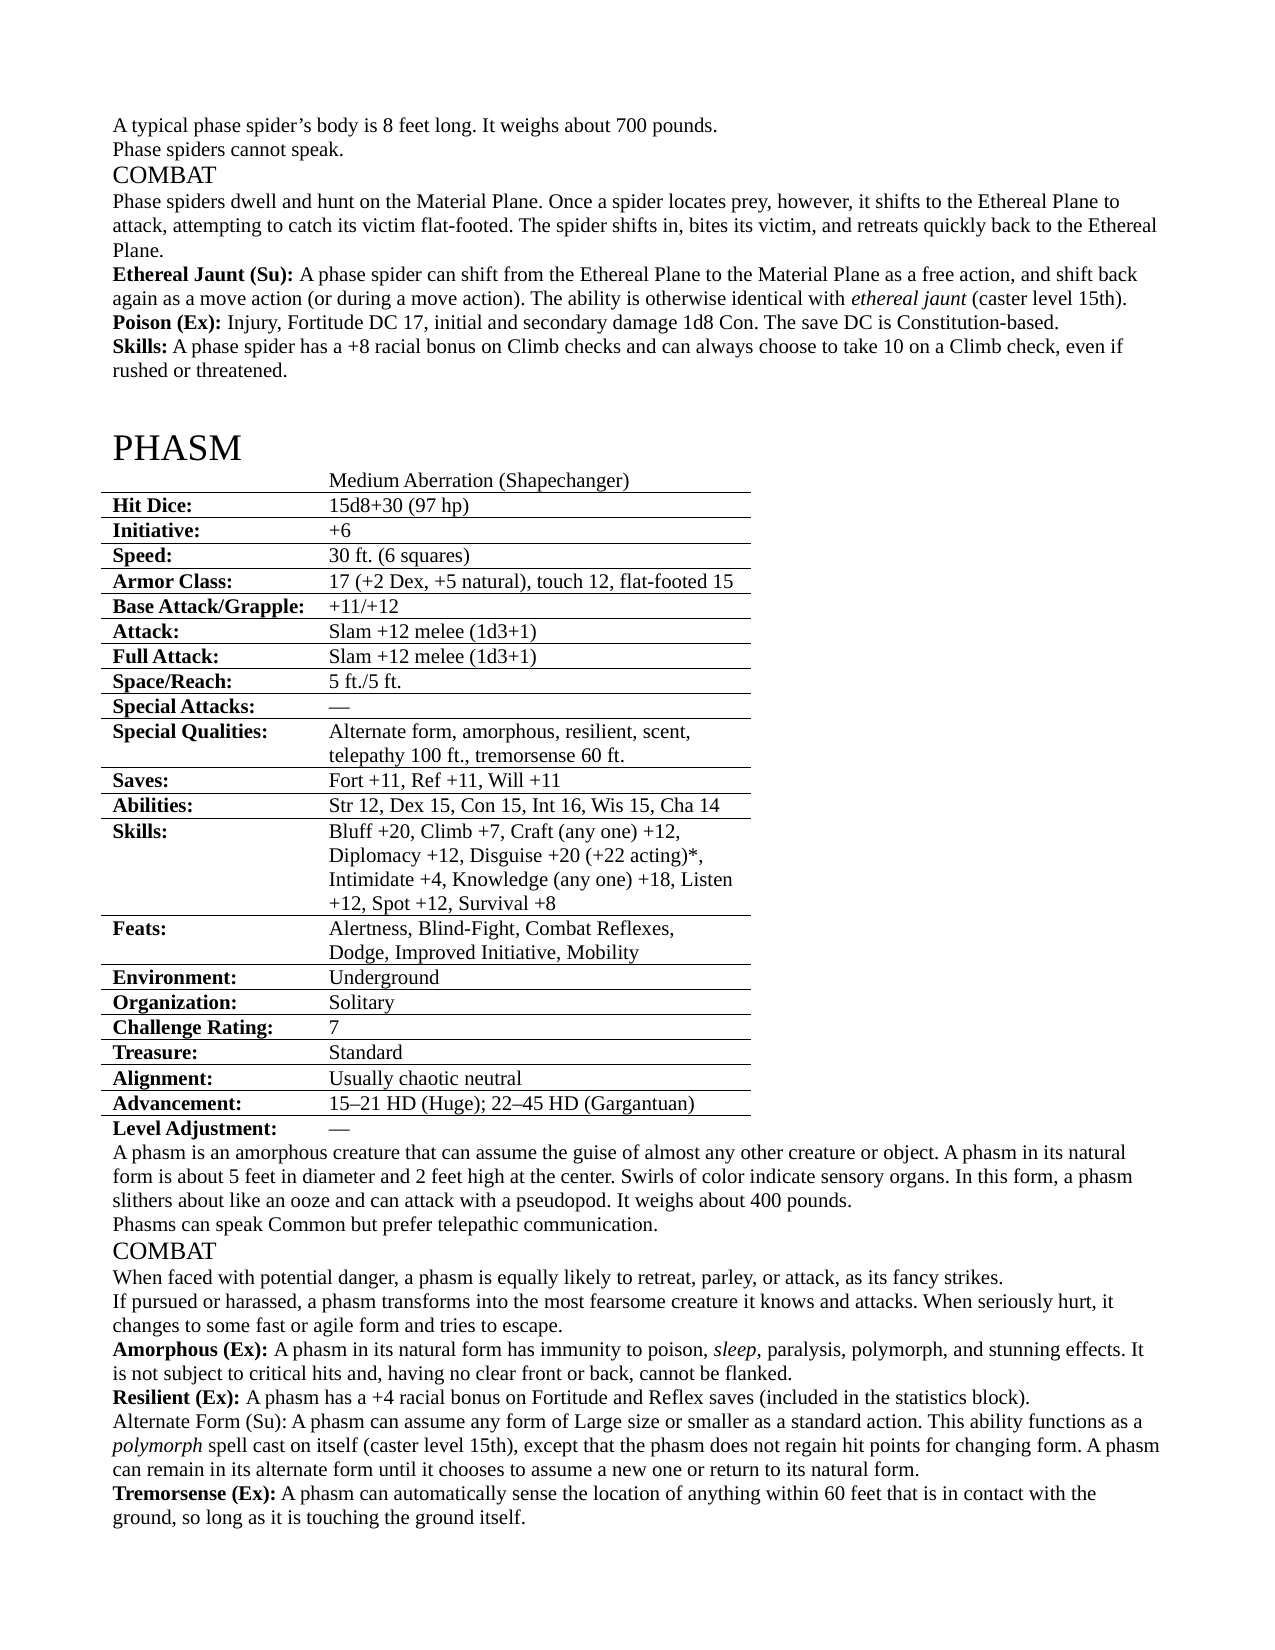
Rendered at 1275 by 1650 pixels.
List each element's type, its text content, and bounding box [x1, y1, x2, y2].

table_cell Str 12, Dex 15, Con 15, Int 16, Wis 15, Cha 14 [318, 794, 751, 817]
table_cell Level Adjustment: [101, 1116, 317, 1140]
text A phasm is an amorphous creature that can assume the guise of almost any other creature or object. A phasm in its natural form is about 5 feet in diameter and 2 feet high at the center. Swirls of color indicate sensory organs. In this form, a phasm slithers about like an ooze and can attack with a pseudopod. It weighs about 400 pounds. [112, 1140, 1162, 1212]
table_cell — [318, 694, 751, 718]
text Phase spiders dwell and hunt on the Material Plane. Once a spider locates prey, however, it shifts to the Ethereal Plane to attack, attempting to catch its victim flat-footed. The spider shifts in, bites its victim, and retreats quickly back to the Ethereal Plane. [112, 189, 1162, 262]
text Poison (Ex): Injury, Fortitude DC 17, initial and secondary damage 1d8 Con. The save DC is Constitution-based. [112, 310, 1162, 334]
text Phasms can speak Common but prefer telepathic communication. [112, 1212, 1162, 1236]
table_cell Special Attacks: [101, 694, 317, 718]
table_cell 30 ft. (6 squares) [318, 544, 751, 567]
text Tremorsense (Ex): A phasm can automatically sense the location of anything within 60 feet that is in contact with the ground, so long as it is touching the ground itself. [112, 1481, 1162, 1529]
text Ethereal Jaunt (Su): A phase spider can shift from the Ethereal Plane to the Material Plane as a free action, and shift back again as a move action (or during a move action). The ability is otherwise identical with ethereal jaunt (caster level 15th). [112, 262, 1162, 310]
table_cell 7 [318, 1015, 751, 1039]
table_cell Fort +11, Ref +11, Will +11 [318, 768, 751, 792]
table_header [101, 468, 317, 492]
text COMBAT [112, 1236, 1162, 1265]
table_cell Treasure: [101, 1040, 317, 1064]
text PHASM [112, 425, 1162, 468]
table_cell Bluff +20, Climb +7, Craft (any one) +12, Diplomacy +12, Disguise +20 (+22 acting)*, Intimidate +4, Knowledge (any one) +18, Listen +12, Spot +12, Survival +8 [318, 819, 751, 915]
table_cell Saves: [101, 768, 317, 792]
table_cell Underground [318, 965, 751, 989]
table_cell Alignment: [101, 1065, 317, 1089]
table_cell Special Qualities: [101, 719, 317, 767]
table_cell Environment: [101, 965, 317, 989]
table_cell +11/+12 [318, 594, 751, 618]
table_cell 17 (+2 Dex, +5 natural), touch 12, flat-footed 15 [318, 569, 751, 593]
table_cell Slam +12 melee (1d3+1) [318, 619, 751, 643]
table_cell Attack: [101, 619, 317, 643]
text Skills: A phase spider has a +8 racial bonus on Climb checks and can always choose to take 10 on a Climb check, even if rushed or threatened. [112, 334, 1162, 382]
text A typical phase spider’s body is 8 feet long. It weighs about 700 pounds. [112, 112, 1162, 137]
table_cell Hit Dice: [101, 493, 317, 517]
table_cell Speed: [101, 544, 317, 567]
table_header Medium Aberration (Shapechanger) [318, 468, 751, 492]
table_cell Challenge Rating: [101, 1015, 317, 1039]
text Alternate Form (Su): A phasm can assume any form of Large size or smaller as a standard action. This ability functions as a polymorph spell cast on itself (caster level 15th), except that the phasm does not regain hit points for changing form. A phasm can remain in its alternate form until it chooses to assume a new one or return to its natural form. [112, 1409, 1162, 1481]
table_cell 15d8+30 (97 hp) [318, 493, 751, 517]
table_cell +6 [318, 518, 751, 542]
text When faced with potential danger, a phasm is equally likely to retreat, parley, or attack, as its fancy strikes. [112, 1265, 1162, 1289]
table_cell Organization: [101, 990, 317, 1014]
table_cell Standard [318, 1040, 751, 1064]
table_cell Initiative: [101, 518, 317, 542]
table_cell Advancement: [101, 1091, 317, 1114]
text Phase spiders cannot speak. [112, 137, 1162, 161]
text COMBAT [112, 161, 1162, 189]
text Resilient (Ex): A phasm has a +4 racial bonus on Fortitude and Reflex saves (included in the statistics block). [112, 1385, 1162, 1409]
table_cell Skills: [101, 819, 317, 915]
table_cell Abilities: [101, 794, 317, 817]
table_cell Slam +12 melee (1d3+1) [318, 644, 751, 668]
table_cell Solitary [318, 990, 751, 1014]
table_cell Alertness, Blind-Fight, Combat Reflexes, Dodge, Improved Initiative, Mobility [318, 916, 751, 964]
table_cell Full Attack: [101, 644, 317, 668]
table_cell Base Attack/Grapple: [101, 594, 317, 618]
text If pursued or harassed, a phasm transforms into the most fearsome creature it knows and attacks. When seriously hurt, it changes to some fast or agile form and tries to escape. [112, 1289, 1162, 1337]
table_cell Feats: [101, 916, 317, 964]
text Amorphous (Ex): A phasm in its natural form has immunity to poison, sleep, paralysis, polymorph, and stunning effects. It is not subject to critical hits and, having no clear front or back, cannot be flanked. [112, 1337, 1162, 1385]
table_cell Space/Reach: [101, 669, 317, 693]
table_cell — [318, 1116, 751, 1140]
table_cell 15–21 HD (Huge); 22–45 HD (Gargantuan) [318, 1091, 751, 1114]
table_cell Usually chaotic neutral [318, 1065, 751, 1089]
table_cell Armor Class: [101, 569, 317, 593]
table_cell Alternate form, amorphous, resilient, scent, telepathy 100 ft., tremorsense 60 ft. [318, 719, 751, 767]
table_cell 5 ft./5 ft. [318, 669, 751, 693]
